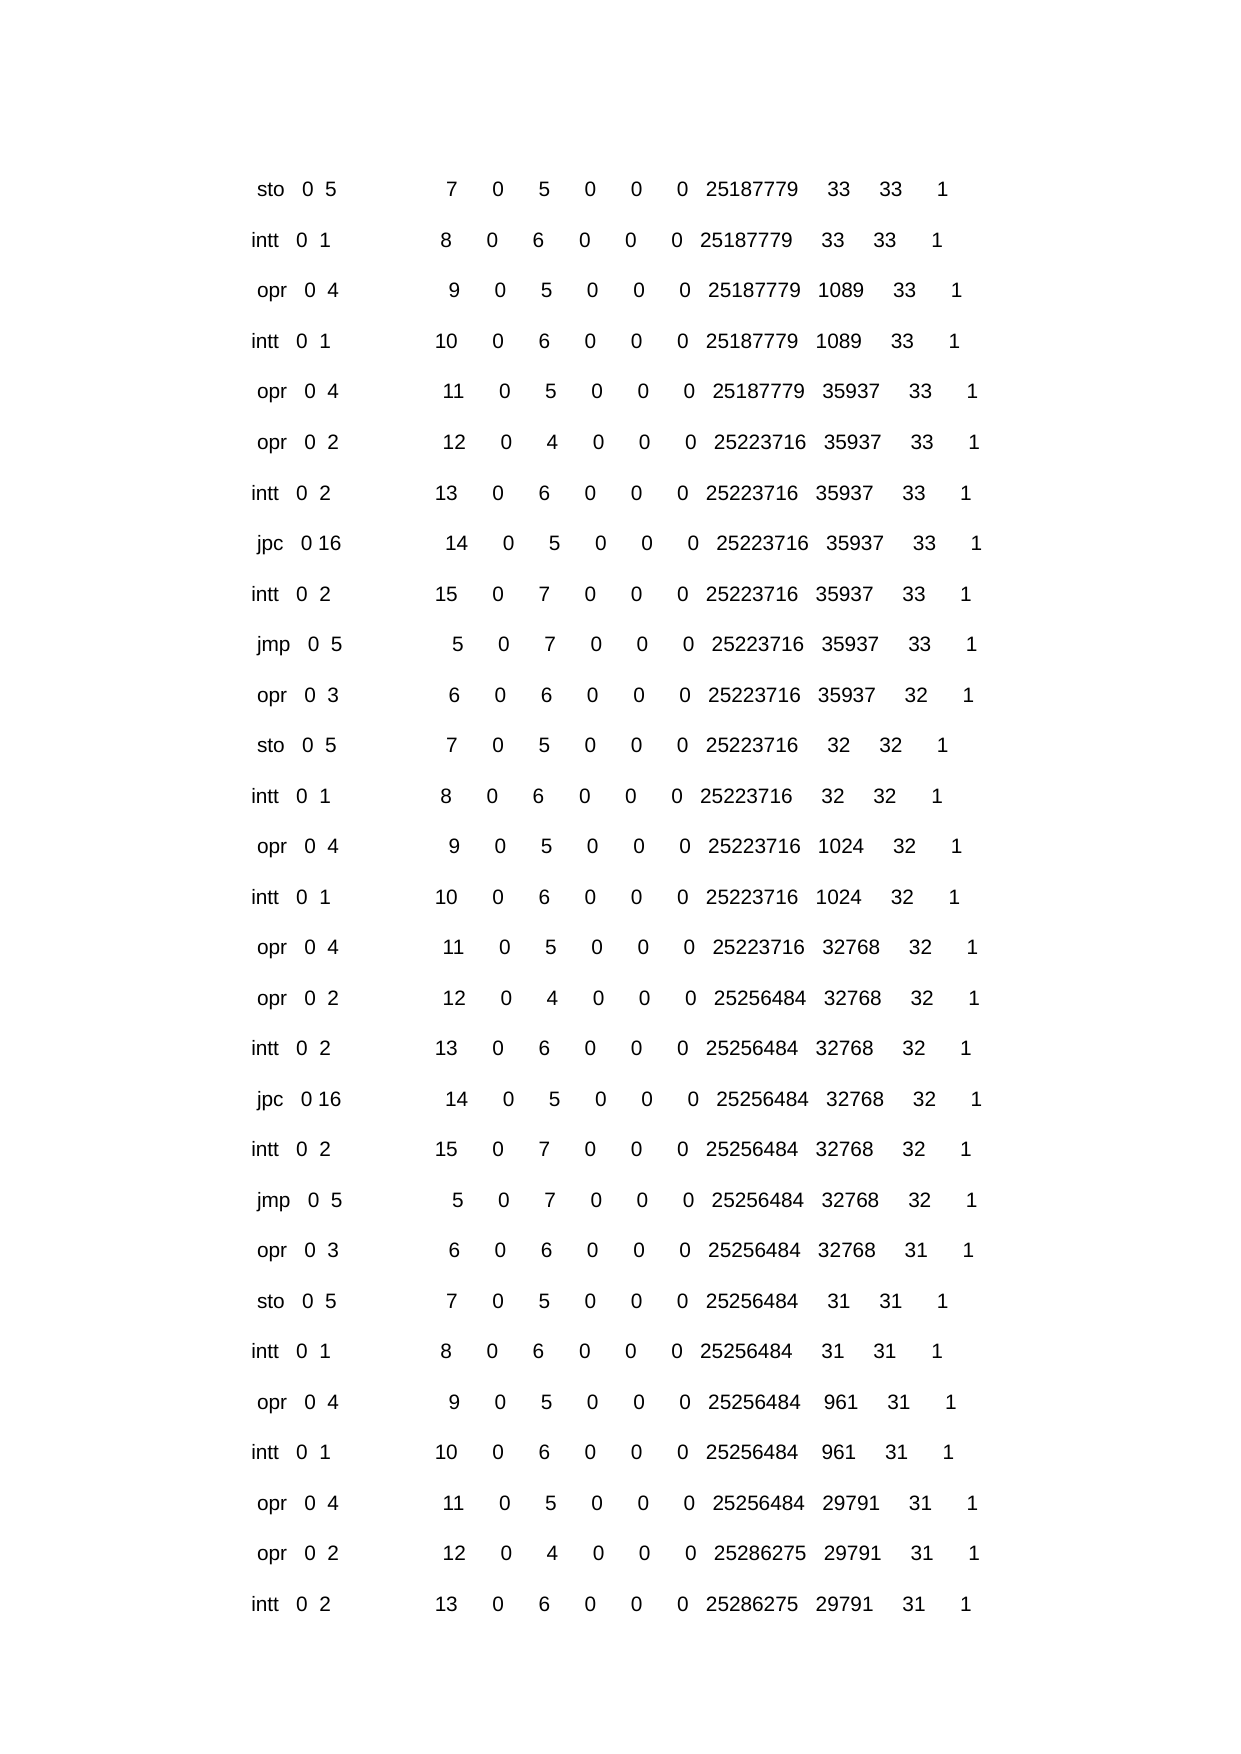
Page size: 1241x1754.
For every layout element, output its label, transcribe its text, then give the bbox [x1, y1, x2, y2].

text jpc 0 16 14 0 5 0 0 0 25223716 35937 33 1 [251, 531, 1122, 555]
text opr 0 3 6 0 6 0 0 0 25256484 32768 31 1 [251, 1238, 1122, 1262]
text jmp 0 5 5 0 7 0 0 0 25223716 35937 33 1 [251, 632, 1122, 656]
text opr 0 4 11 0 5 0 0 0 25256484 29791 31 1 [251, 1491, 1122, 1515]
text jpc 0 16 14 0 5 0 0 0 25256484 32768 32 1 [251, 1087, 1122, 1111]
text sto 0 5 7 0 5 0 0 0 25223716 32 32 1 [251, 733, 1122, 757]
text sto 0 5 7 0 5 0 0 0 25187779 33 33 1 [251, 177, 1122, 201]
text opr 0 4 9 0 5 0 0 0 25223716 1024 32 1 [251, 834, 1122, 858]
text jmp 0 5 5 0 7 0 0 0 25256484 32768 32 1 [251, 1188, 1122, 1212]
text intt 0 1 10 0 6 0 0 0 25256484 961 31 1 [251, 1440, 1122, 1464]
text intt 0 1 8 0 6 0 0 0 25256484 31 31 1 [251, 1339, 1122, 1363]
text opr 0 3 6 0 6 0 0 0 25223716 35937 32 1 [251, 682, 1122, 706]
text intt 0 1 10 0 6 0 0 0 25187779 1089 33 1 [251, 329, 1122, 353]
text intt 0 1 10 0 6 0 0 0 25223716 1024 32 1 [251, 884, 1122, 908]
text intt 0 2 13 0 6 0 0 0 25256484 32768 32 1 [251, 1036, 1122, 1060]
text opr 0 4 11 0 5 0 0 0 25223716 32768 32 1 [251, 935, 1122, 959]
text opr 0 4 9 0 5 0 0 0 25256484 961 31 1 [251, 1390, 1122, 1414]
text intt 0 2 15 0 7 0 0 0 25256484 32768 32 1 [251, 1137, 1122, 1161]
text opr 0 2 12 0 4 0 0 0 25256484 32768 32 1 [251, 986, 1122, 1009]
text opr 0 2 12 0 4 0 0 0 25286275 29791 31 1 [251, 1541, 1122, 1565]
text opr 0 2 12 0 4 0 0 0 25223716 35937 33 1 [251, 430, 1122, 454]
text intt 0 2 13 0 6 0 0 0 25223716 35937 33 1 [251, 480, 1122, 504]
text intt 0 2 15 0 7 0 0 0 25223716 35937 33 1 [251, 581, 1122, 605]
text opr 0 4 11 0 5 0 0 0 25187779 35937 33 1 [251, 379, 1122, 403]
text intt 0 1 8 0 6 0 0 0 25187779 33 33 1 [251, 228, 1122, 252]
text intt 0 2 13 0 6 0 0 0 25286275 29791 31 1 [251, 1592, 1122, 1616]
text sto 0 5 7 0 5 0 0 0 25256484 31 31 1 [251, 1289, 1122, 1313]
text intt 0 1 8 0 6 0 0 0 25223716 32 32 1 [251, 783, 1122, 807]
text opr 0 4 9 0 5 0 0 0 25187779 1089 33 1 [251, 278, 1122, 302]
